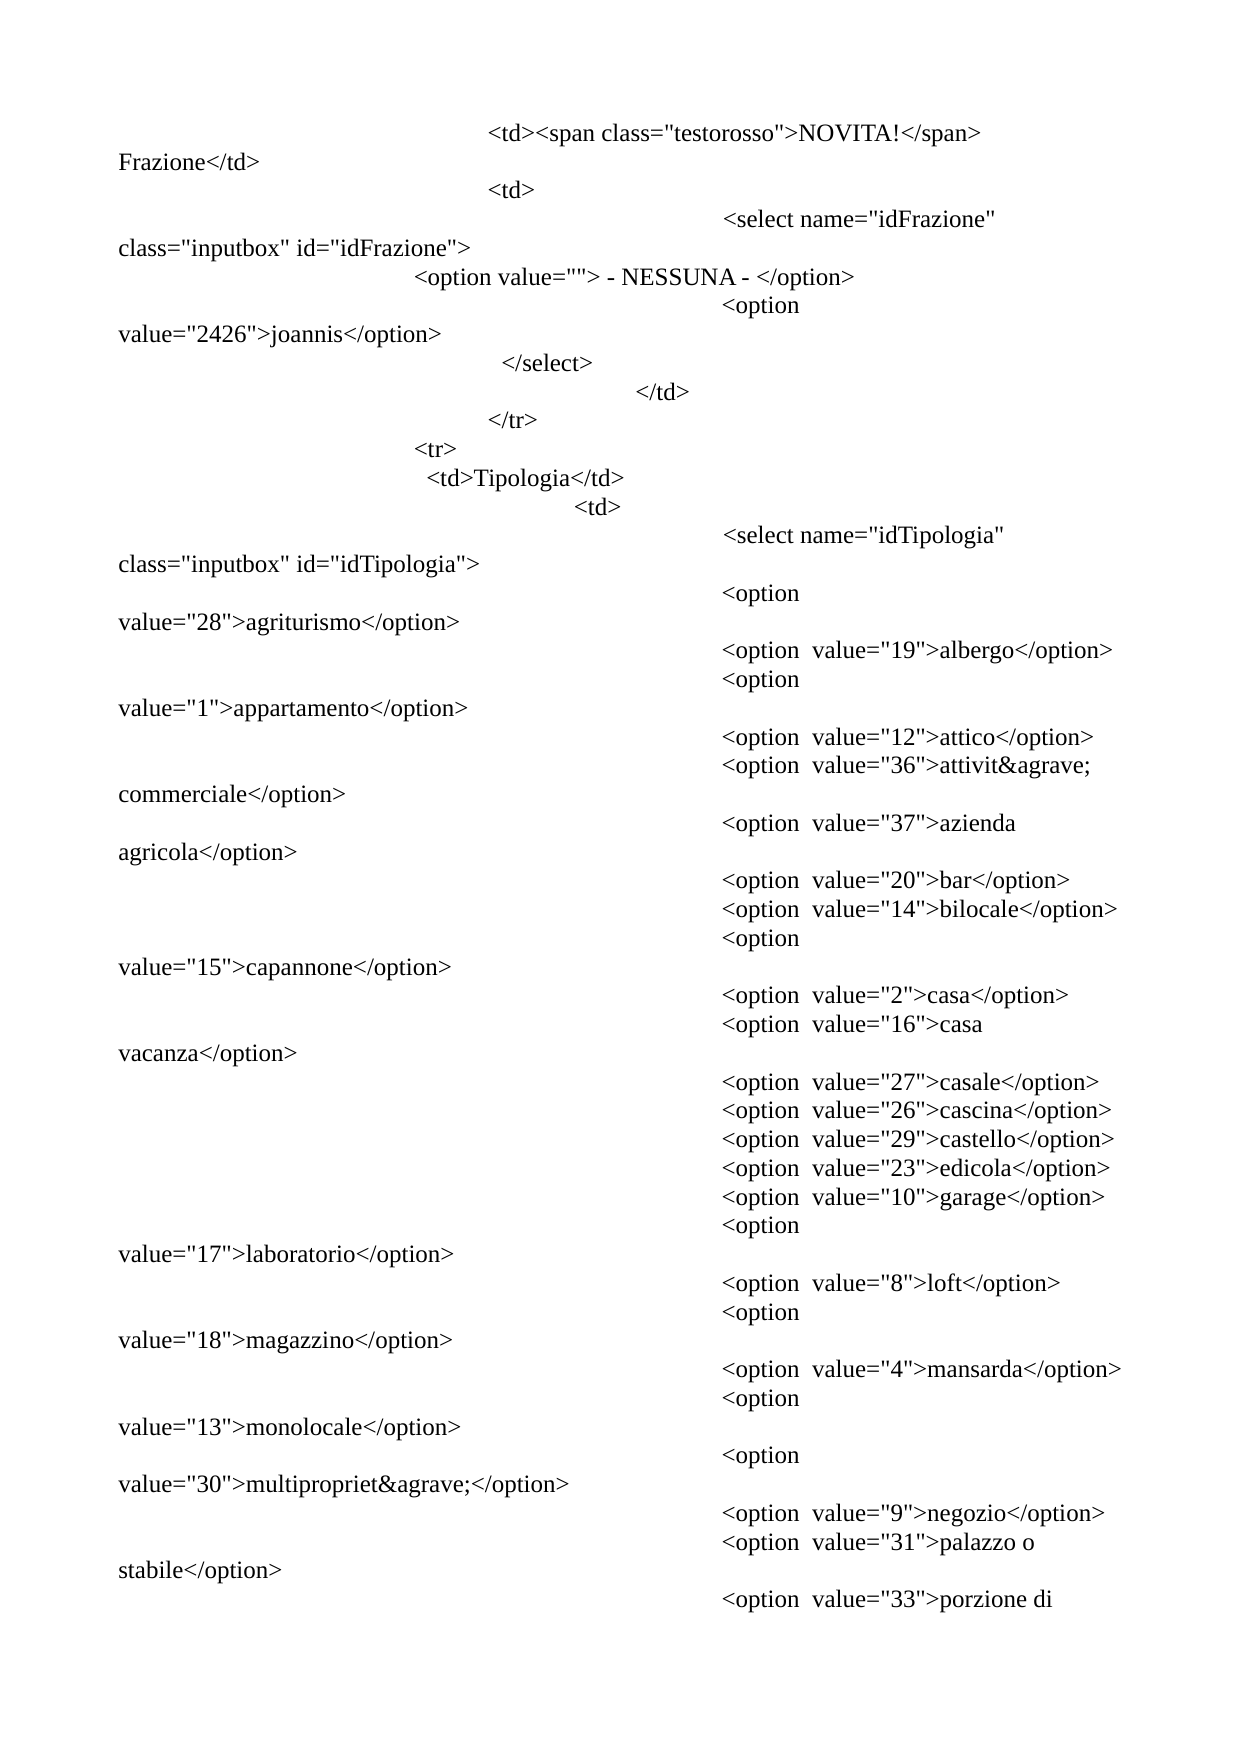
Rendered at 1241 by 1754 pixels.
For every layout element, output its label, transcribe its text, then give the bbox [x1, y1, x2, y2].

text <td><span class="testorosso">NOVITA!</span> Frazione</td> <td> <select name="idFrazione" class="inputbox" id="idFrazione"> <option value=""> - NESSUNA - </option> <option value="2426">joannis</option> </select> </td> </tr> <tr> <td>Tipologia</td> <td> <select name="idTipologia" class="inputbox" id="idTipologia"> <option value="28">agriturismo</option> <option value="19">albergo</option> <option value="1">appartamento</option> <option value="12">attico</option> <option value="36">attivit&agrave; commerciale</option> <option value="37">azienda agricola</option> <option value="20">bar</option> <option value="14">bilocale</option> <option value="15">capannone</option> <option value="2">casa</option> <option value="16">casa vacanza</option> <option value="27">casale</option> <option value="26">cascina</option> <option value="29">castello</option> <option value="23">edicola</option> <option value="10">garage</option> <option value="17">laboratorio</option> <option value="8">loft</option> <option value="18">magazzino</option> <option value="4">mansarda</option> <option value="13">monolocale</option> <option value="30">multipropriet&agrave;</option> <option value="9">negozio</option> <option value="31">palazzo o stabile</option> <option value="33">porzione di [118, 118, 1122, 1613]
